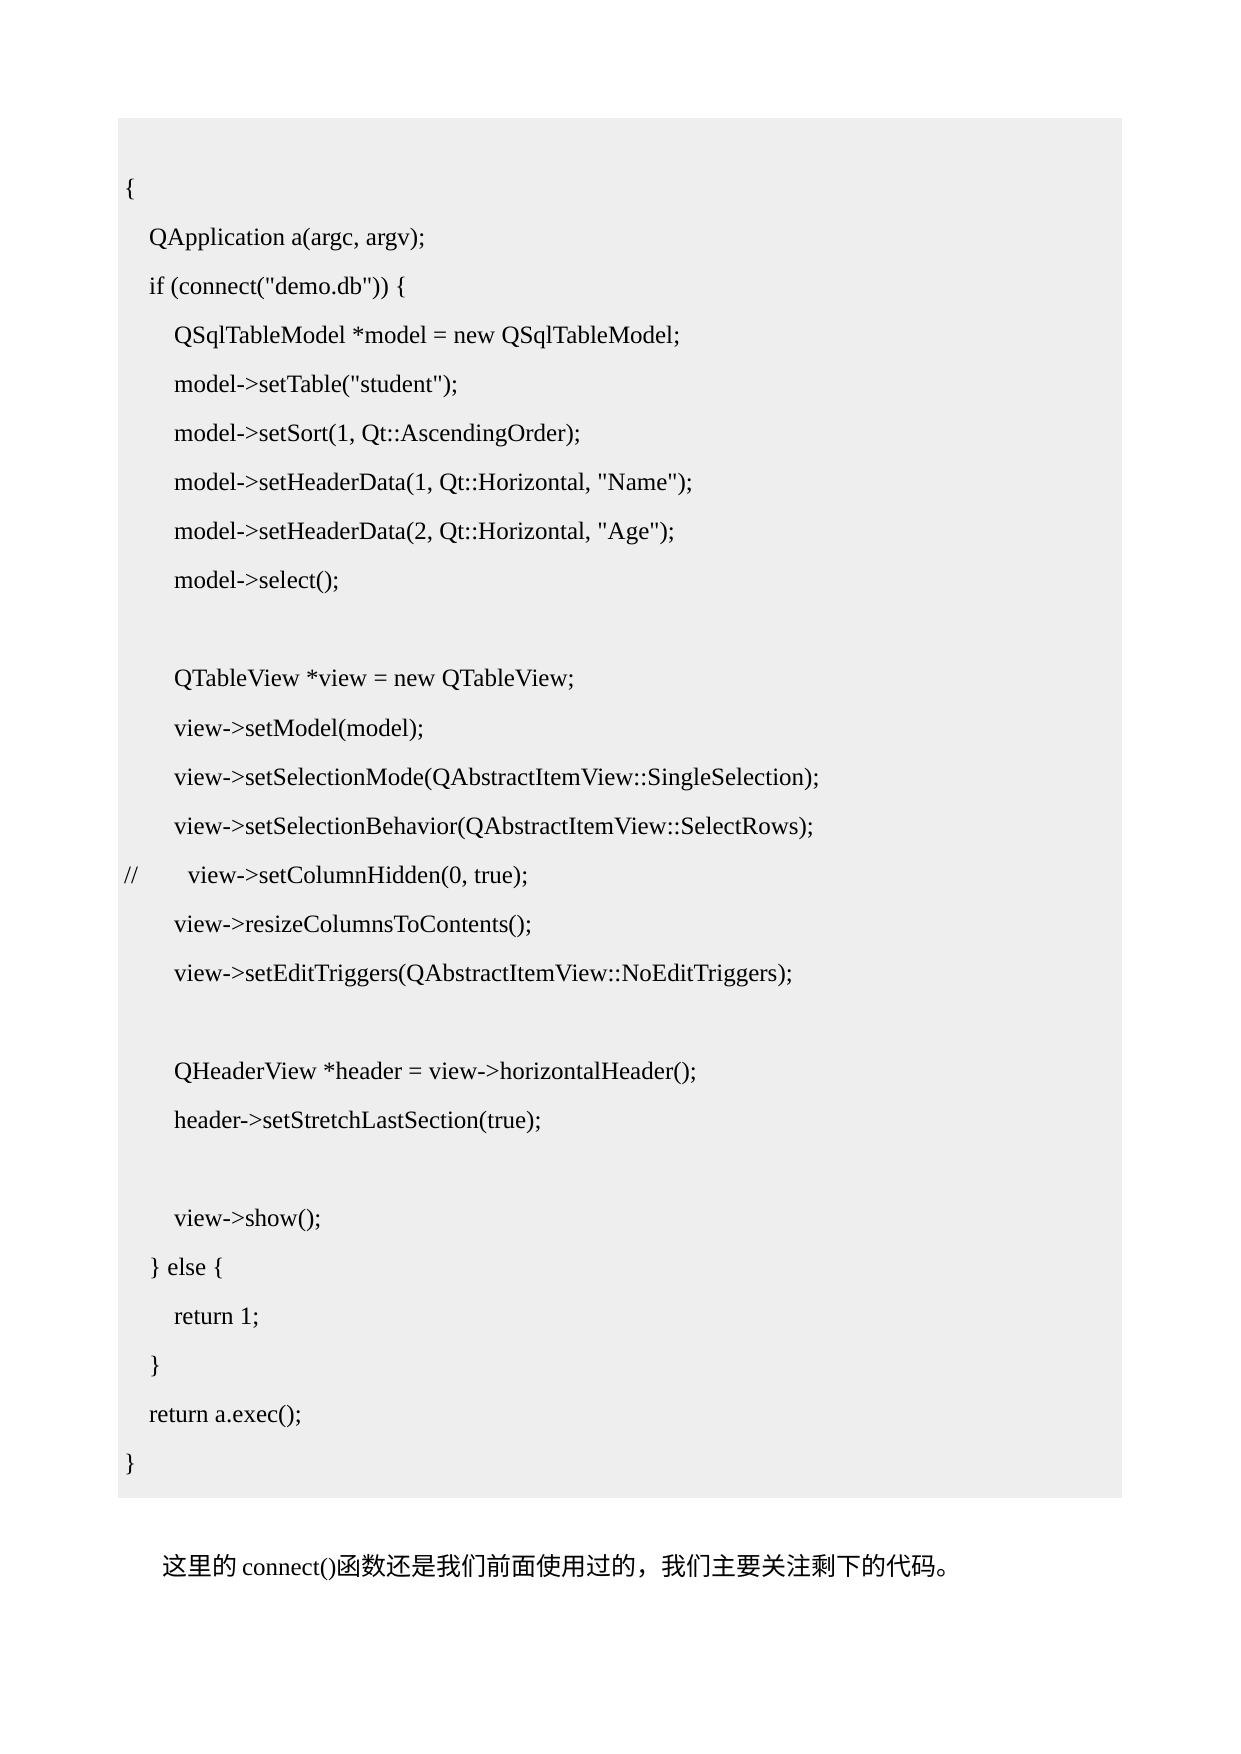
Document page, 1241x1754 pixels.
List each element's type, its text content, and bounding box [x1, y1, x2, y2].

text 这里的connect()函数还是我们前面使用过的，我们主要关注剩下的代码。 [118, 1547, 1122, 1583]
table_header { QApplication a(argc, argv); if (connect("demo.db")) { QSqlTableModel *model = new QSqlTableModel; model->setTable("student"); model->setSort(1, Qt::AscendingOrder); model->setHeaderData(1, Qt::Horizontal, "Name"); model->setHeaderData(2, Qt::Horizontal, "Age"); model->select(); QTableView *view = new QTableView; view->setModel(model); view->setSelectionMode(QAbstractItemView::SingleSelection); view->setSelectionBehavior(QAbstractItemView::SelectRows); // view->setColumnHidden(0, true); view->resizeColumnsToContents(); view->setEditTriggers(QAbstractItemView::NoEditTriggers); QHeaderView *header = view->horizontalHeader(); header->setStretchLastSection(true); view->show(); } else { return 1; } return a.exec(); } [118, 118, 1122, 1498]
